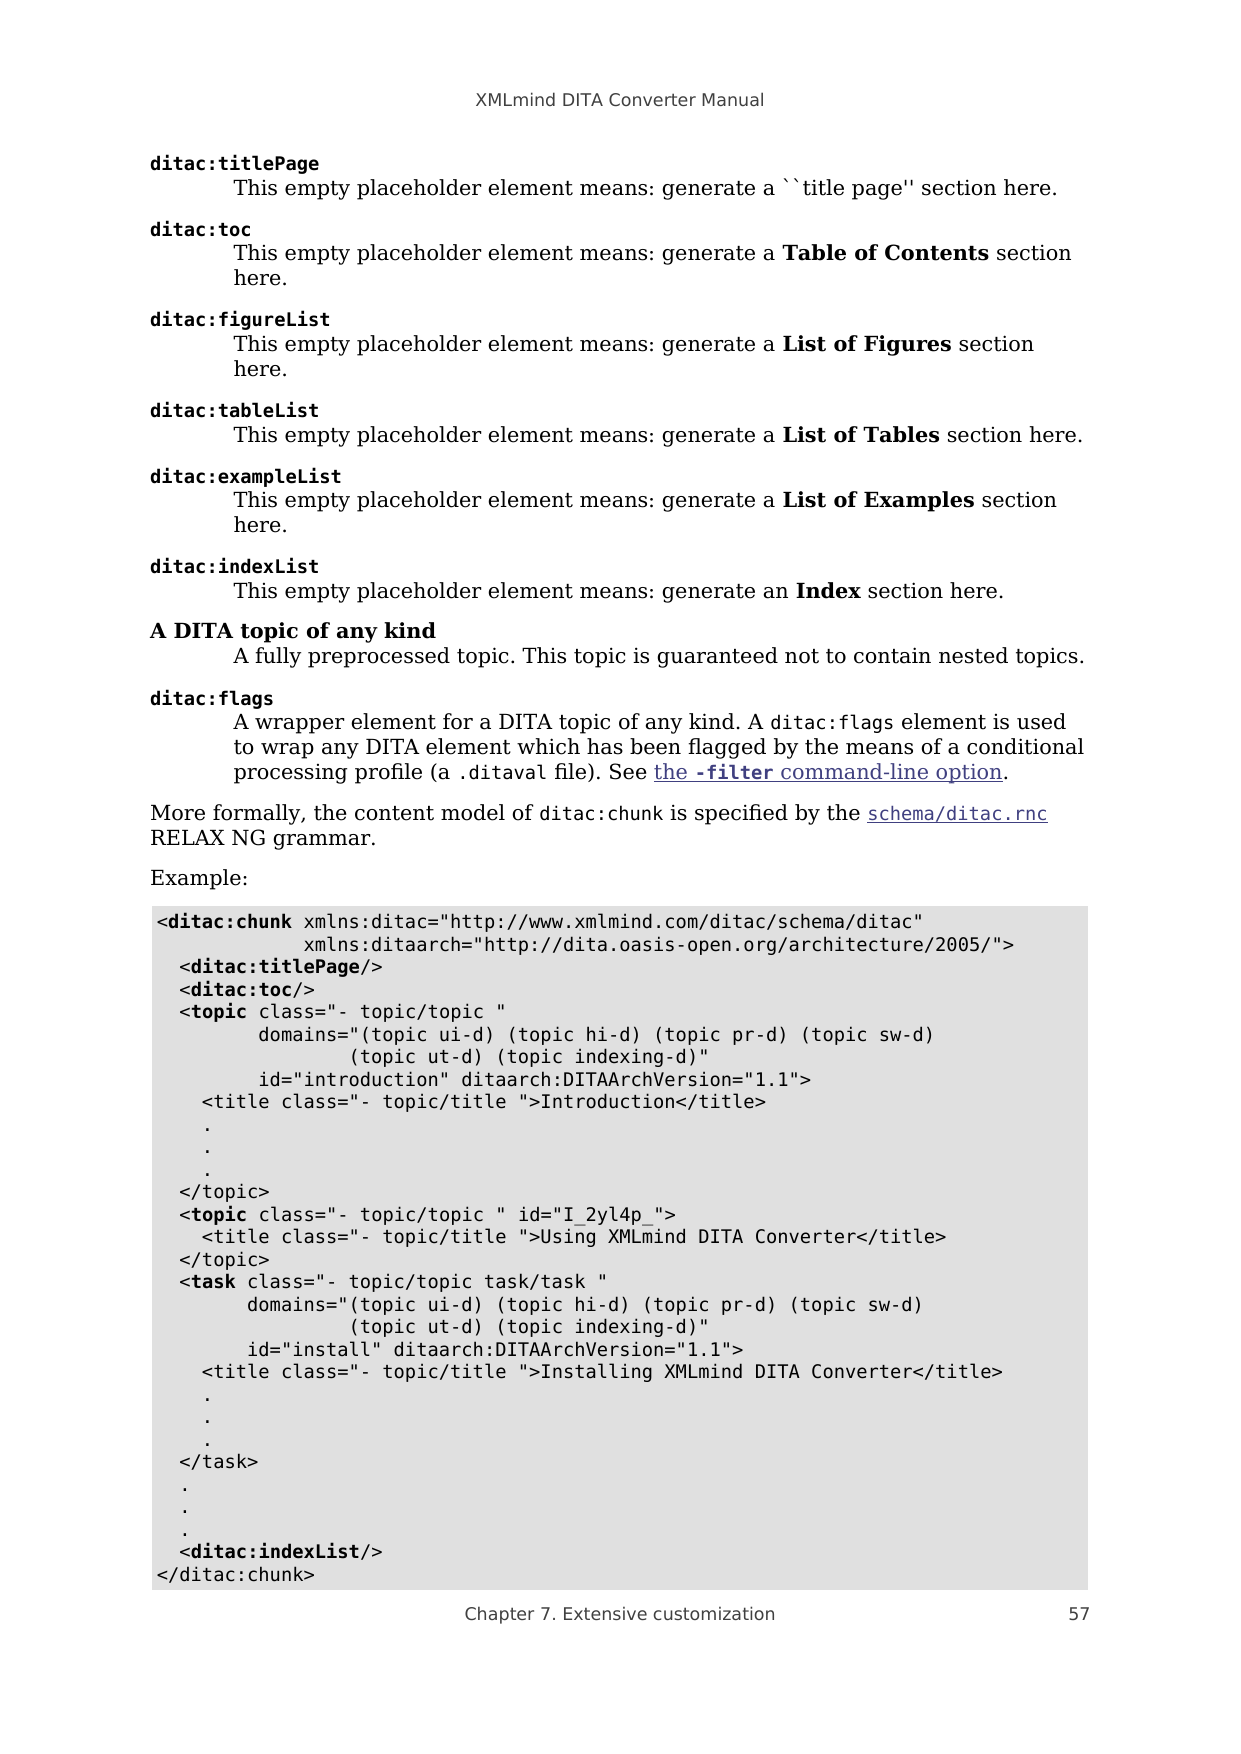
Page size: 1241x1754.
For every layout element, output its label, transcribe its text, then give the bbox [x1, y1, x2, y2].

text ditac:figureList [150, 306, 1090, 331]
text ditac:tableList [150, 397, 1090, 422]
text This empty placeholder element means: generate an Index section here. [233, 578, 1090, 603]
text A fully preprocessed topic. This topic is guaranteed not to contain nested topics. [233, 644, 1090, 669]
text ditac:indexList [150, 553, 1090, 578]
text This empty placeholder element means: generate a ``title page'' section here. [233, 175, 1090, 200]
text ditac:exampleList [150, 462, 1090, 487]
text ditac:toc [150, 216, 1090, 241]
text A DITA topic of any kind [150, 619, 1090, 644]
text A wrapper element for a DITA topic of any kind. A ditac:flags element is used to wrap any DITA element which has been flagged by the means of a conditional processing profile (a .ditaval file). See the -filter command-line option. [233, 709, 1090, 784]
text This empty placeholder element means: generate a List of Examples section here. [233, 487, 1090, 537]
text This empty placeholder element means: generate a List of Figures section here. [233, 331, 1090, 381]
text This empty placeholder element means: generate a Table of Contents section here. [233, 241, 1090, 291]
text More formally, the content model of ditac:chunk is specified by the schema/ditac.rnc RELAX NG grammar. [150, 800, 1090, 850]
text <ditac:chunk xmlns:ditac="http://www.xmlmind.com/ditac/schema/ditac" xmlns:ditaarch="http://dita.oasis-open.org/architecture/2005/"> <ditac:titlePage/> <ditac:toc/> <topic class="- topic/topic " domains="(topic ui-d) (topic hi-d) (topic pr-d) (topic sw-d) (topic ut-d) (topic indexing-d)" id="introduction" ditaarch:DITAArchVersion="1.1"> <title class="- topic/title ">Introduction</title> . . . </topic> <topic class="- topic/topic " id="I_2yl4p_"> <title class="- topic/title ">Using XMLmind DITA Converter</title> </topic> <task class="- topic/topic task/task " domains="(topic ui-d) (topic hi-d) (topic pr-d) (topic sw-d) (topic ut-d) (topic indexing-d)" id="install" ditaarch:DITAArchVersion="1.1"> <title class="- topic/title ">Installing XMLmind DITA Converter</title> . . . </task> . . . <ditac:indexList/> </ditac:chunk> [152, 906, 1088, 1590]
text ditac:flags [150, 684, 1090, 709]
text This empty placeholder element means: generate a List of Tables section here. [233, 422, 1090, 447]
text ditac:titlePage [150, 150, 1090, 175]
text Example: [150, 866, 1090, 891]
